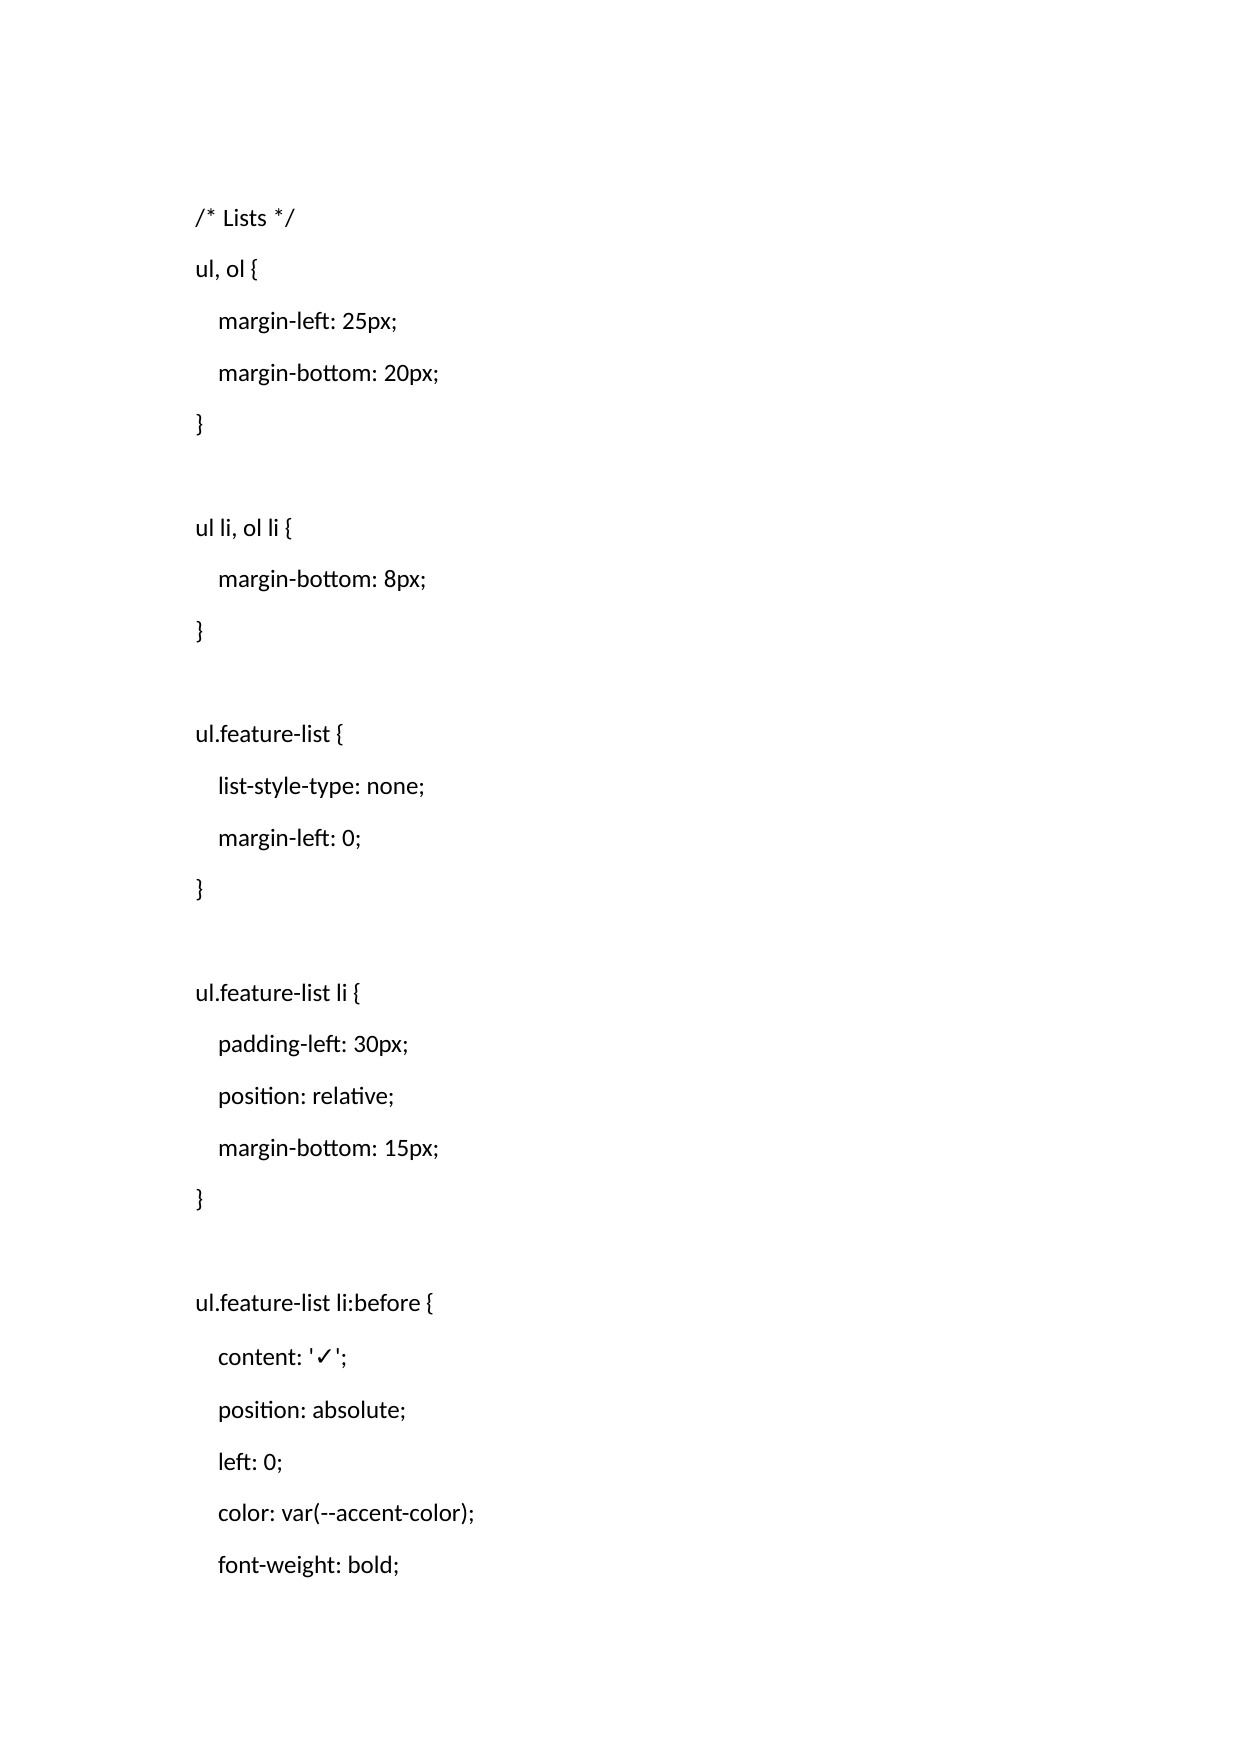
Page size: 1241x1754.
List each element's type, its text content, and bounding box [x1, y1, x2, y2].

text ul.feature-list li { [150, 977, 1090, 1007]
text margin-bottom: 8px; [150, 563, 1090, 594]
text list-style-type: none; [150, 770, 1090, 801]
text padding-left: 30px; [150, 1028, 1090, 1059]
text ul li, ol li { [150, 512, 1090, 542]
text position: relative; [150, 1080, 1090, 1111]
text position: absolute; [150, 1394, 1090, 1425]
text margin-left: 0; [150, 822, 1090, 852]
text ul, ol { [150, 253, 1090, 284]
text margin-bottom: 20px; [150, 357, 1090, 387]
text } [150, 408, 1090, 439]
text left: 0; [150, 1446, 1090, 1476]
text content: '✓'; [150, 1338, 1090, 1372]
text ul.feature-list li:before { [150, 1287, 1090, 1317]
text ul.feature-list { [150, 718, 1090, 749]
text } [150, 615, 1090, 646]
text } [150, 1183, 1090, 1214]
text margin-left: 25px; [150, 305, 1090, 336]
text /* Lists */ [150, 202, 1090, 232]
text margin-bottom: 15px; [150, 1132, 1090, 1162]
text color: var(--accent-color); [150, 1497, 1090, 1528]
text } [150, 873, 1090, 904]
text font-weight: bold; [150, 1549, 1090, 1580]
